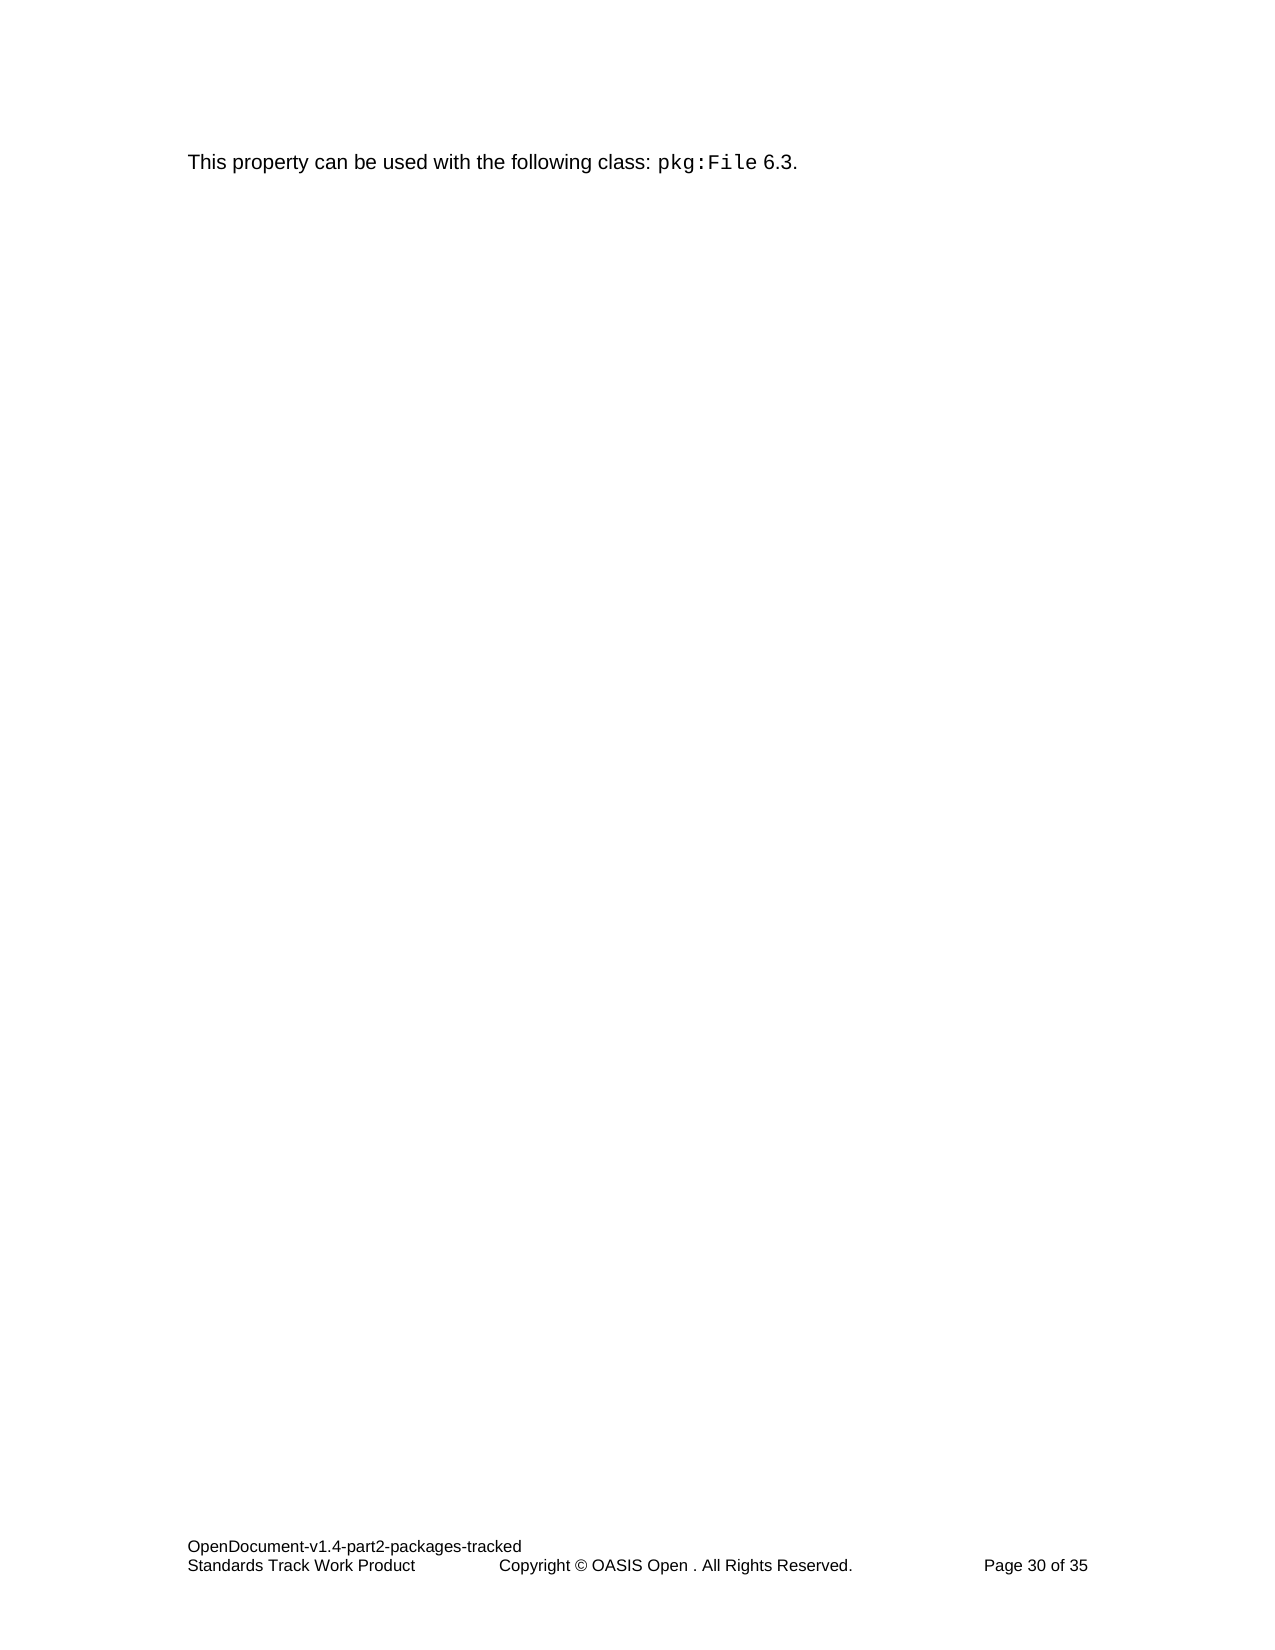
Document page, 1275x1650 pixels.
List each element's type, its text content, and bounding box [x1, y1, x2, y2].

text This property can be used with the following class: pkg:File 6.3. [187, 150, 1088, 176]
